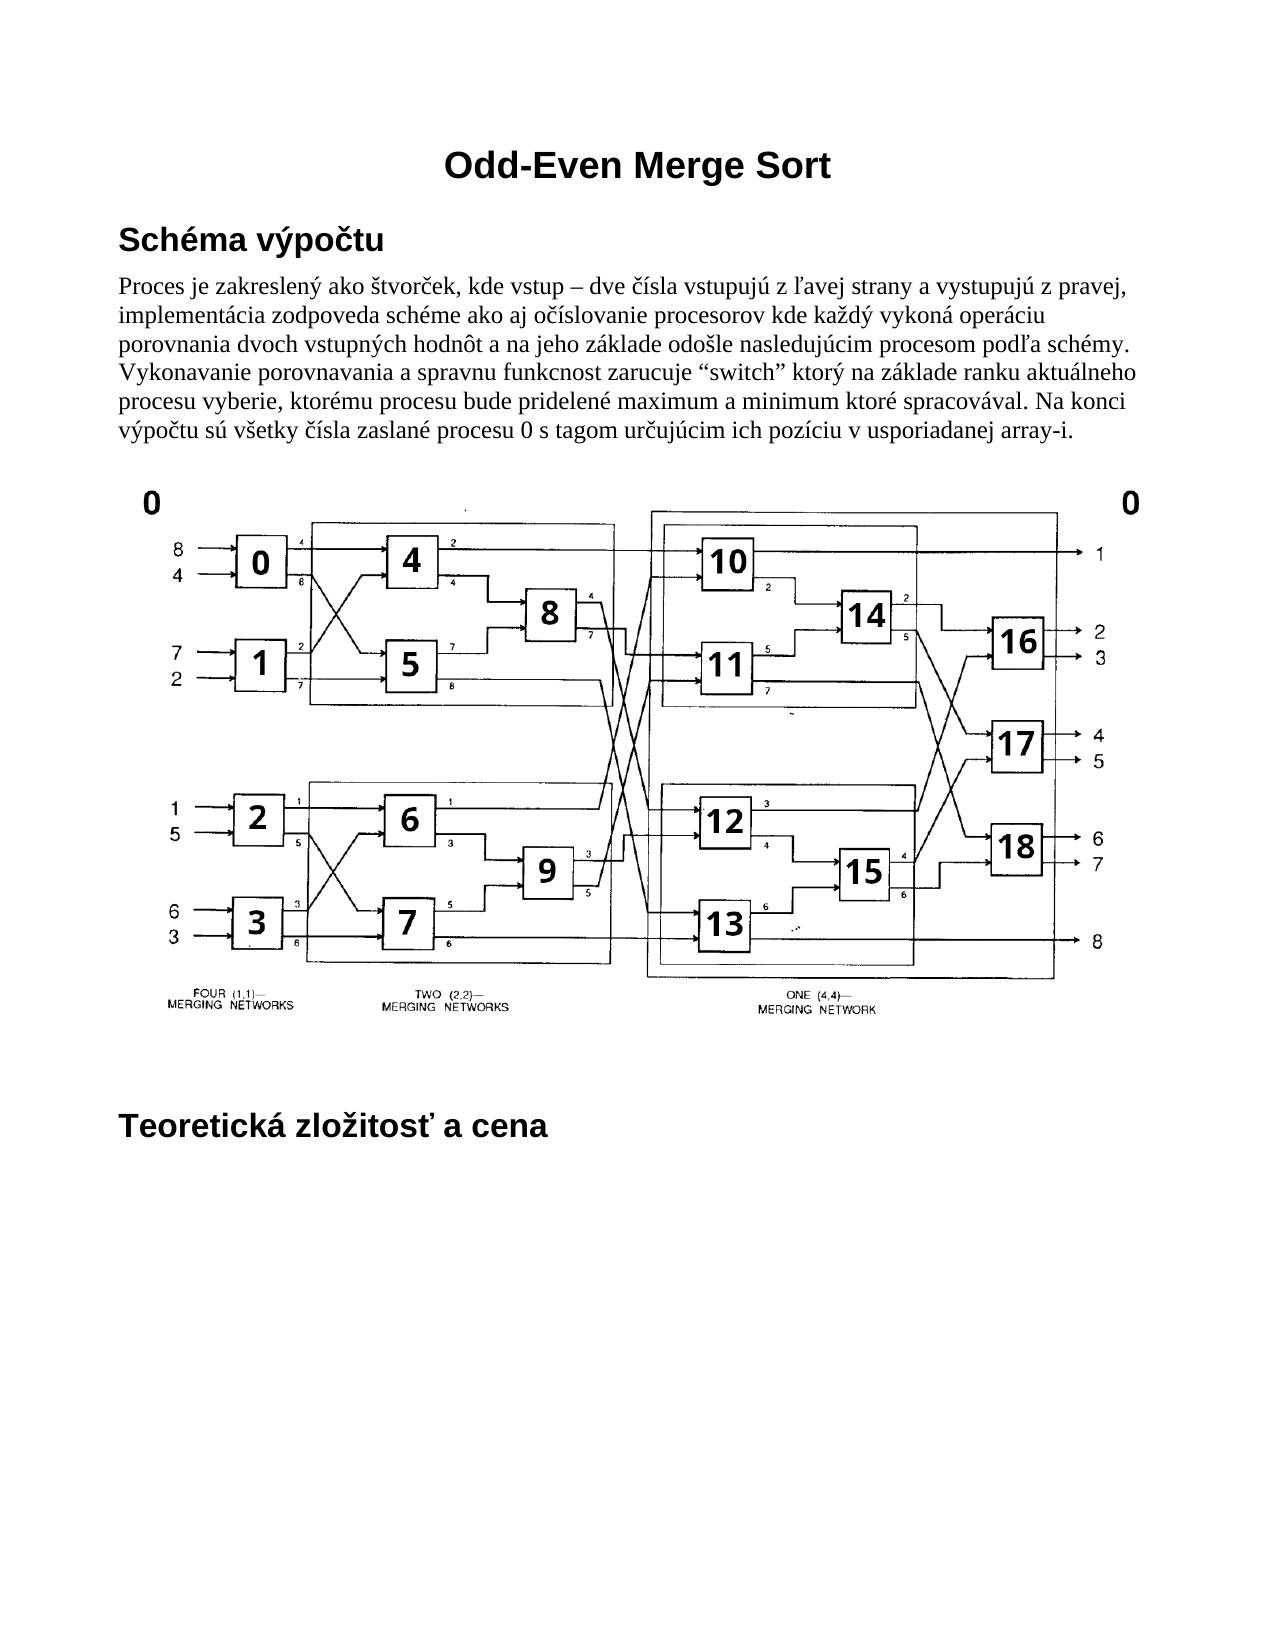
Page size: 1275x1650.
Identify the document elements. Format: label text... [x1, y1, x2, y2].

picture [118, 476, 1157, 1033]
text Vykonavanie porovnavania a spravnu funkcnost zarucuje “switch” ktorý na základe ranku aktuálneho procesu vyberie, ktorému procesu bude pridelené maximum a minimum ktoré spracovával. Na konci výpočtu sú všetky čísla zaslané procesu 0 s tagom určujúcim ich pozíciu v usporiadanej array-i. [118, 357, 1157, 444]
text Proces je zakreslený ako štvorček, kde vstup – dve čísla vstupujú z ľavej strany a vystupujú z pravej, implementácia zodpoveda schéme ako aj očíslovanie procesorov kde každý vykoná operáciu porovnania dvoch vstupných hodnôt a na jeho základe odošle nasledujúcim procesom podľa schémy. [118, 271, 1157, 357]
subtitle Odd-Even Merge Sort [118, 143, 1157, 187]
subtitle Schéma výpočtu [118, 220, 1157, 259]
subtitle Teoretická zložitosť a cena [118, 1106, 1157, 1144]
